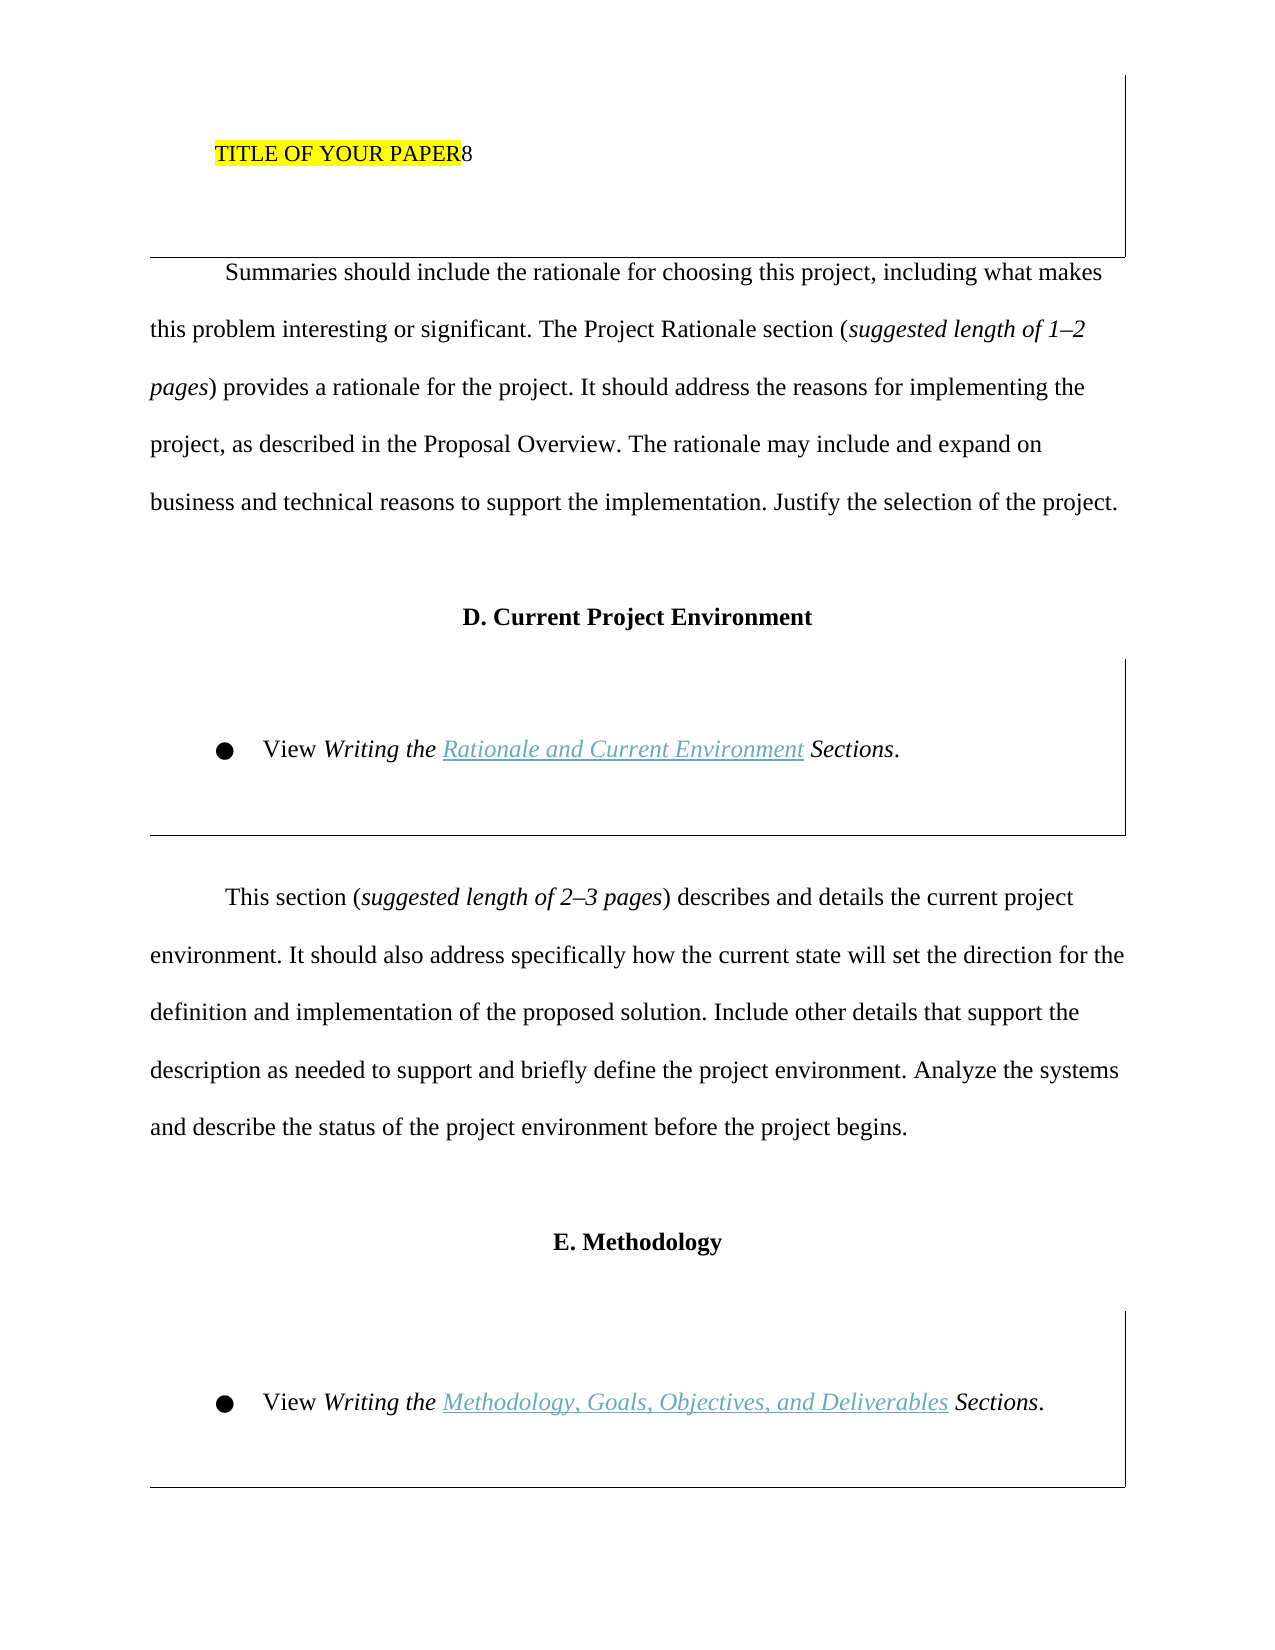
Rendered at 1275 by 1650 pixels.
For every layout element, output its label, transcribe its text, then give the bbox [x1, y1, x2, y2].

text Summaries should include the rationale for choosing this project, including what makes this problem interesting or significant. The Project Rationale section (suggested length of 1–2 pages) provides a rationale for the project. It should address the reasons for implementing the project, as described in the Proposal Overview. The rationale may include and expand on business and technical reasons to support the implementation. Justify the selection of the project. [150, 257, 1125, 516]
subtitle E. Methodology [150, 1227, 1125, 1256]
list View Writing the Methodology, Goals, Objectives, and Deliverables Sections. [150, 1311, 1125, 1487]
subtitle D. Current Project Environment [150, 602, 1125, 631]
list View Writing the Rationale and Current Environment Sections. [150, 659, 1125, 835]
text This section (suggested length of 2–3 pages) describes and details the current project environment. It should also address specifically how the current state will set the direction for the definition and implementation of the proposed solution. Include other details that support the description as needed to support and briefly define the project environment. Analyze the systems and describe the status of the project environment before the project begins. [150, 882, 1125, 1141]
